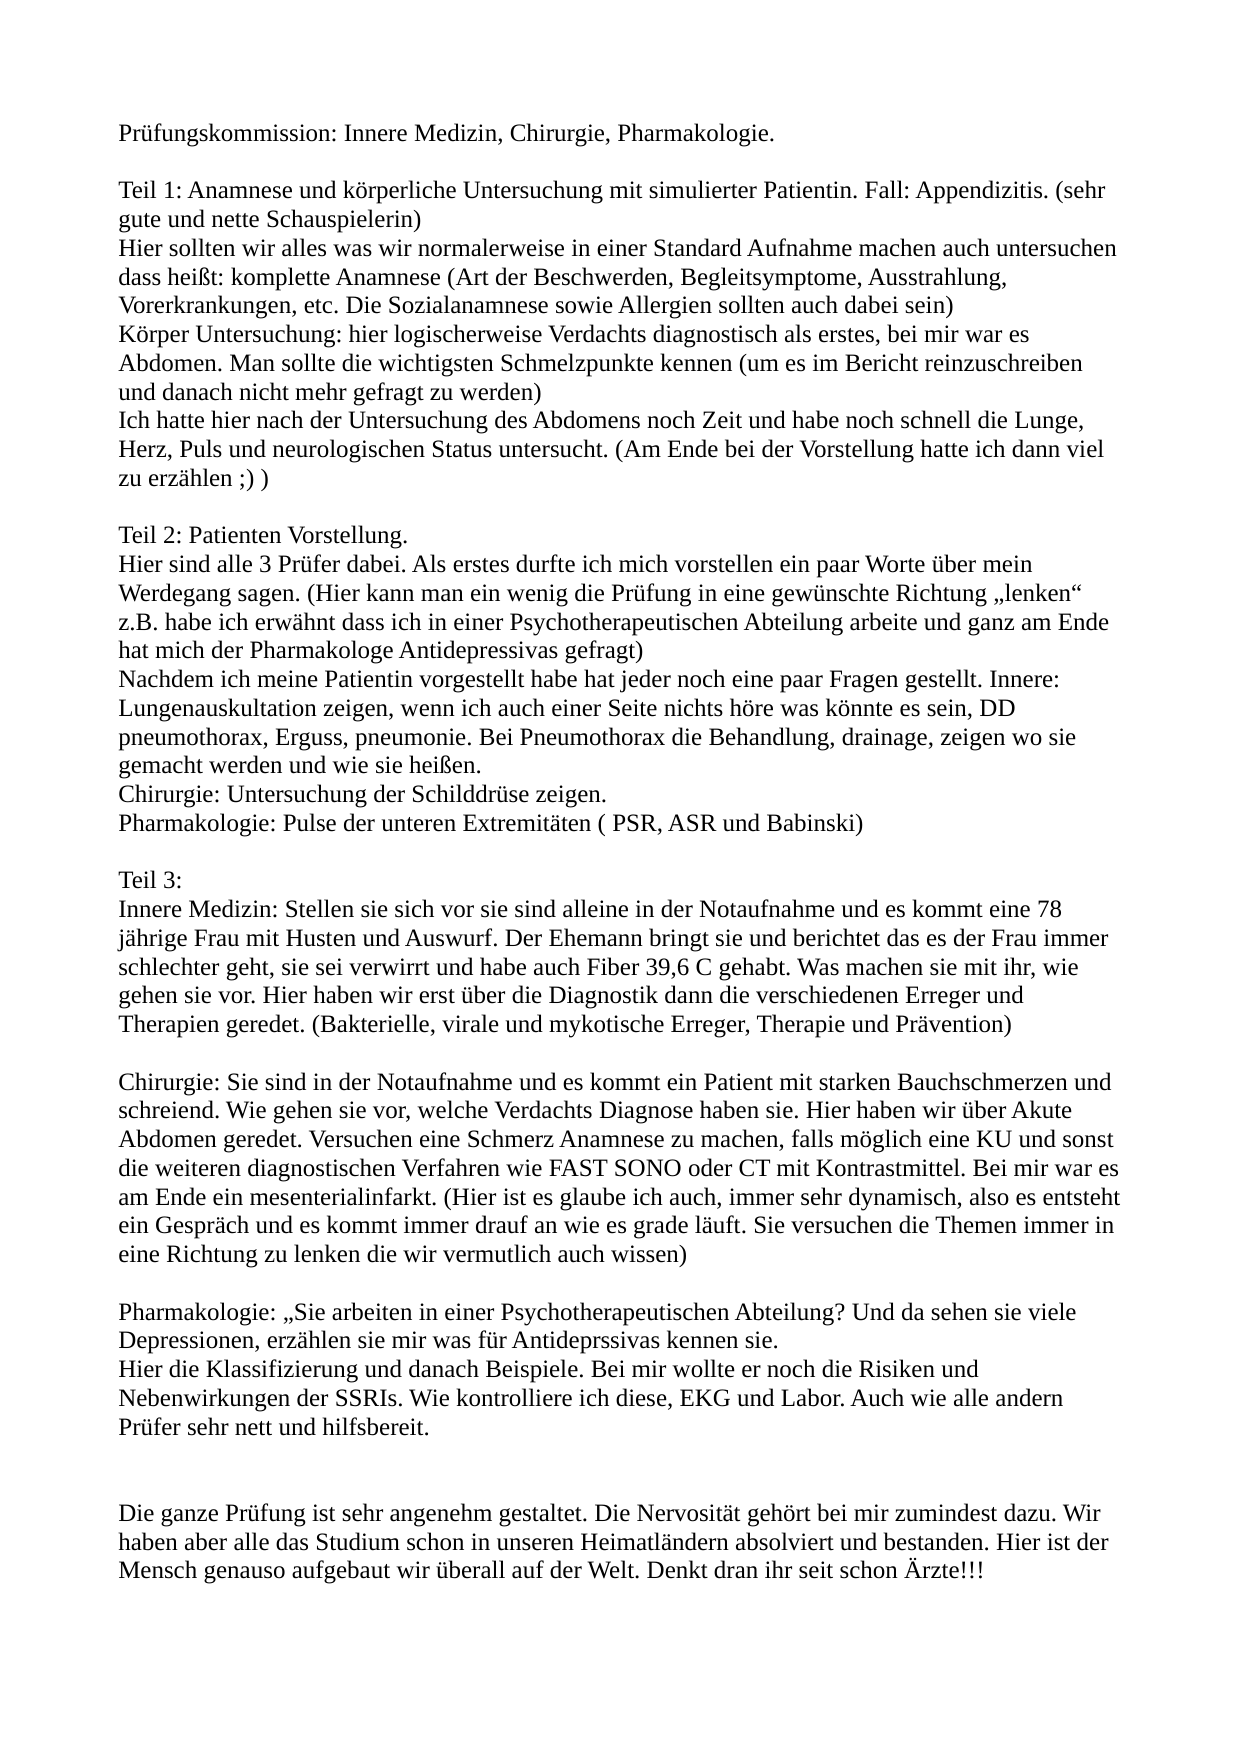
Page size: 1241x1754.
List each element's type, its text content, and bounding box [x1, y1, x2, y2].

text Nachdem ich meine Patientin vorgestellt habe hat jeder noch eine paar Fragen gestellt. Innere: Lungenauskultation zeigen, wenn ich auch einer Seite nichts höre was könnte es sein, DD pneumothorax, Erguss, pneumonie. Bei Pneumothorax die Behandlung, drainage, zeigen wo sie gemacht werden und wie sie heißen. [118, 664, 1122, 779]
text Pharmakologie: Pulse der unteren Extremitäten ( PSR, ASR und Babinski) [118, 808, 1122, 837]
text Hier sollten wir alles was wir normalerweise in einer Standard Aufnahme machen auch untersuchen dass heißt: komplette Anamnese (Art der Beschwerden, Begleitsymptome, Ausstrahlung, Vorerkrankungen, etc. Die Sozialanamnese sowie Allergien sollten auch dabei sein) [118, 233, 1122, 319]
text Hier die Klassifizierung und danach Beispiele. Bei mir wollte er noch die Risiken und Nebenwirkungen der SSRIs. Wie kontrolliere ich diese, EKG und Labor. Auch wie alle andern Prüfer sehr nett und hilfsbereit. [118, 1354, 1122, 1441]
text Teil 3: [118, 866, 1122, 894]
text Chirurgie: Sie sind in der Notaufnahme und es kommt ein Patient mit starken Bauchschmerzen und schreiend. Wie gehen sie vor, welche Verdachts Diagnose haben sie. Hier haben wir über Akute Abdomen geredet. Versuchen eine Schmerz Anamnese zu machen, falls möglich eine KU und sonst die weiteren diagnostischen Verfahren wie FAST SONO oder CT mit Kontrastmittel. Bei mir war es am Ende ein mesenterialinfarkt. (Hier ist es glaube ich auch, immer sehr dynamisch, also es entsteht ein Gespräch und es kommt immer drauf an wie es grade läuft. Sie versuchen die Themen immer in eine Richtung zu lenken die wir vermutlich auch wissen) [118, 1067, 1122, 1268]
text Teil 2: Patienten Vorstellung. [118, 521, 1122, 549]
text Hier sind alle 3 Prüfer dabei. Als erstes durfte ich mich vorstellen ein paar Worte über mein Werdegang sagen. (Hier kann man ein wenig die Prüfung in eine gewünschte Richtung „lenken“ z.B. habe ich erwähnt dass ich in einer Psychotherapeutischen Abteilung arbeite und ganz am Ende hat mich der Pharmakologe Antidepressivas gefragt) [118, 549, 1122, 664]
text Ich hatte hier nach der Untersuchung des Abdomens noch Zeit und habe noch schnell die Lunge, Herz, Puls und neurologischen Status untersucht. (Am Ende bei der Vorstellung hatte ich dann viel zu erzählen ;) ) [118, 406, 1122, 492]
text Innere Medizin: Stellen sie sich vor sie sind alleine in der Notaufnahme und es kommt eine 78 jährige Frau mit Husten und Auswurf. Der Ehemann bringt sie und berichtet das es der Frau immer schlechter geht, sie sei verwirrt und habe auch Fiber 39,6 C gehabt. Was machen sie mit ihr, wie gehen sie vor. Hier haben wir erst über die Diagnostik dann die verschiedenen Erreger und Therapien geredet. (Bakterielle, virale und mykotische Erreger, Therapie und Prävention) [118, 894, 1122, 1038]
text Teil 1: Anamnese und körperliche Untersuchung mit simulierter Patientin. Fall: Appendizitis. (sehr gute und nette Schauspielerin) [118, 176, 1122, 233]
text Körper Untersuchung: hier logischerweise Verdachts diagnostisch als erstes, bei mir war es Abdomen. Man sollte die wichtigsten Schmelzpunkte kennen (um es im Bericht reinzuschreiben und danach nicht mehr gefragt zu werden) [118, 319, 1122, 406]
text Prüfungskommission: Innere Medizin, Chirurgie, Pharmakologie. [118, 118, 1122, 147]
text Chirurgie: Untersuchung der Schilddrüse zeigen. [118, 779, 1122, 808]
text Pharmakologie: „Sie arbeiten in einer Psychotherapeutischen Abteilung? Und da sehen sie viele Depressionen, erzählen sie mir was für Antideprssivas kennen sie. [118, 1297, 1122, 1354]
text Die ganze Prüfung ist sehr angenehm gestaltet. Die Nervosität gehört bei mir zumindest dazu. Wir haben aber alle das Studium schon in unseren Heimatländern absolviert und bestanden. Hier ist der Mensch genauso aufgebaut wir überall auf der Welt. Denkt dran ihr seit schon Ärzte!!! [118, 1498, 1122, 1584]
